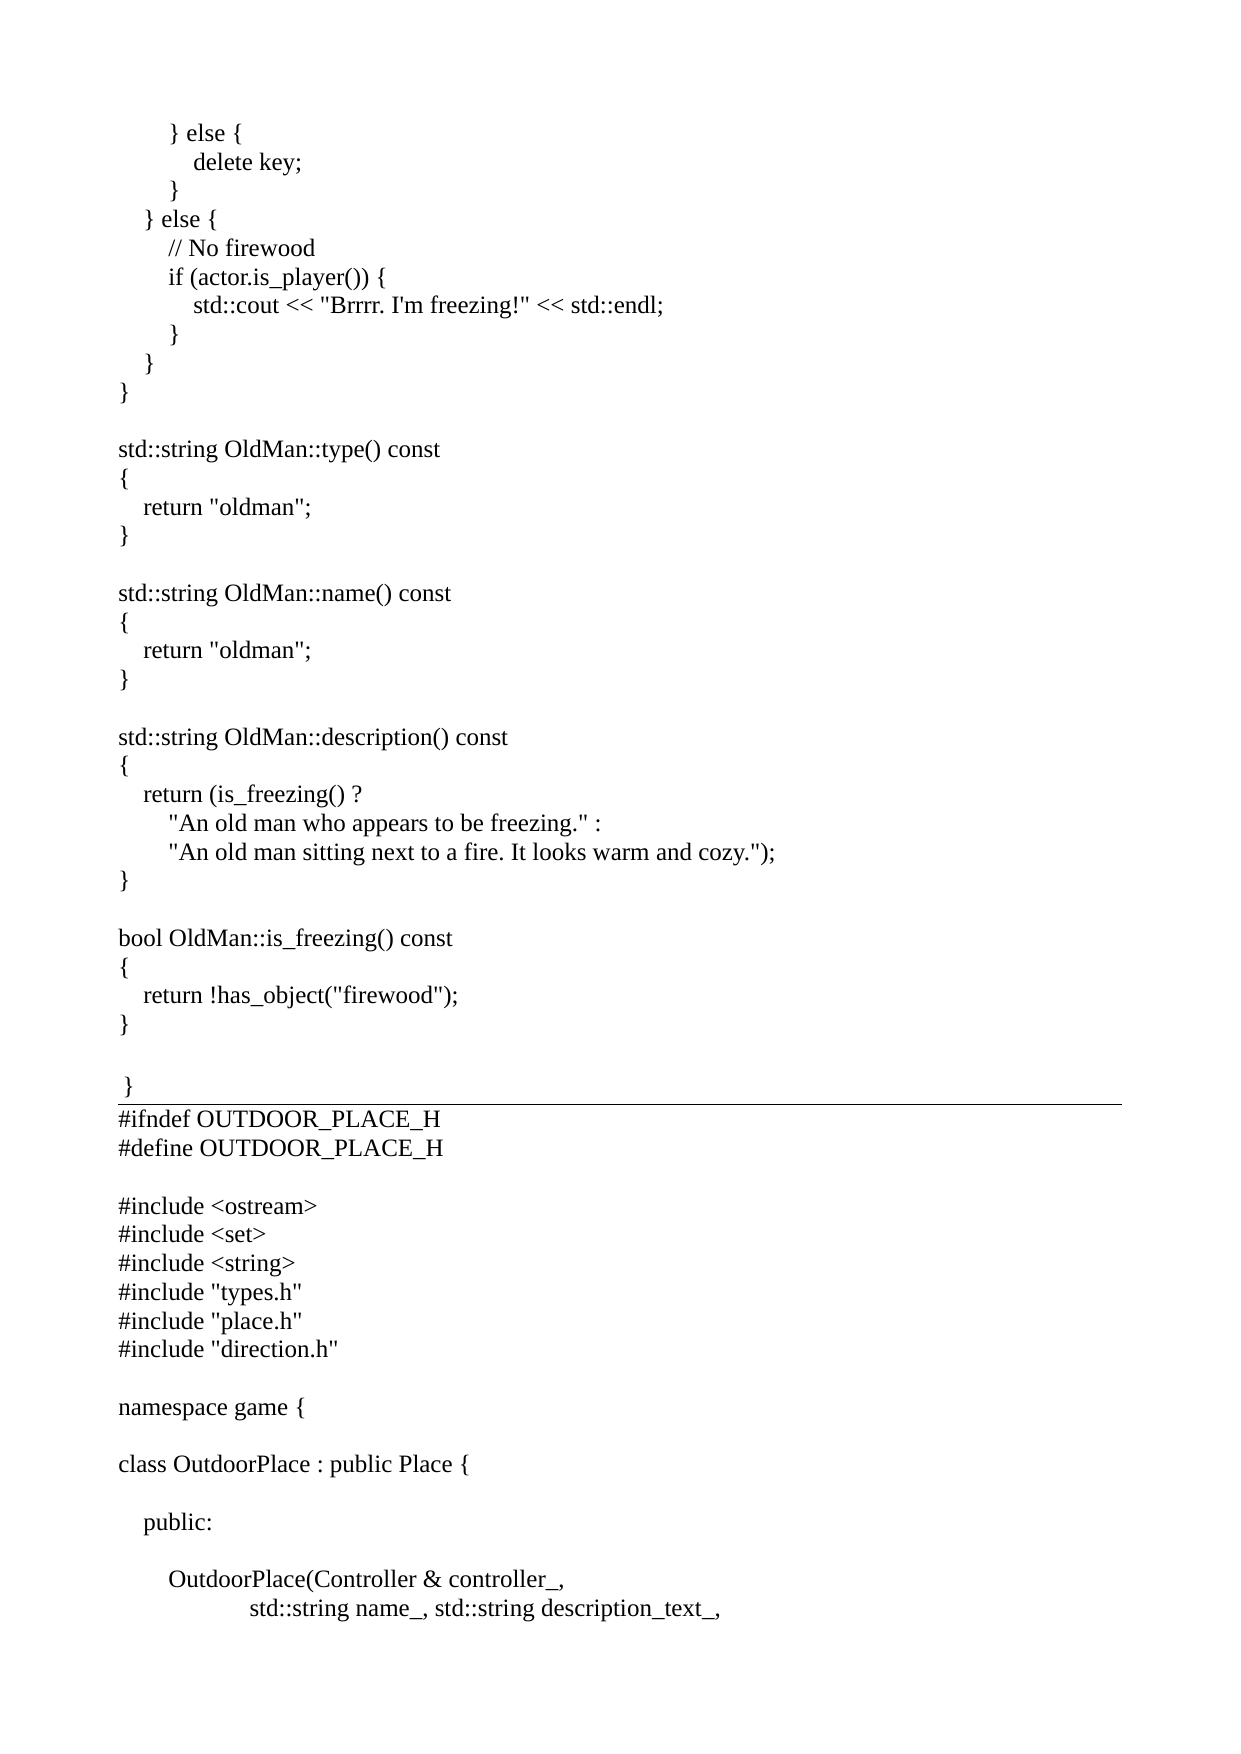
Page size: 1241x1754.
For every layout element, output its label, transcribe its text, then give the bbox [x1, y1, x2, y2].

text namespace game { [118, 1392, 1122, 1421]
text #define OUTDOOR_PLACE_H [118, 1133, 1122, 1162]
text return "oldman"; [118, 492, 1122, 521]
text #include "direction.h" [118, 1334, 1122, 1363]
text #include "types.h" [118, 1277, 1122, 1306]
text #include <string> [118, 1248, 1122, 1277]
text class OutdoorPlace : public Place { [118, 1449, 1122, 1478]
text delete key; [118, 147, 1122, 176]
text #include <set> [118, 1219, 1122, 1248]
text return (is_freezing() ? [118, 779, 1122, 808]
text bool OldMan::is_freezing() const [118, 923, 1122, 952]
text OutdoorPlace(Controller & controller_, [118, 1564, 1122, 1593]
text { [118, 607, 1122, 636]
text std::string OldMan::type() const [118, 434, 1122, 463]
text } [118, 348, 1122, 377]
text } [118, 866, 1122, 894]
text "An old man sitting next to a fire. It looks warm and cozy."); [118, 837, 1122, 866]
text } [118, 1067, 1122, 1104]
text } [118, 377, 1122, 406]
text } else { [118, 204, 1122, 233]
text } [118, 664, 1122, 693]
text std::string OldMan::description() const [118, 722, 1122, 751]
text { [118, 463, 1122, 492]
text "An old man who appears to be freezing." : [118, 808, 1122, 837]
text #include <ostream> [118, 1191, 1122, 1219]
text std::string OldMan::name() const [118, 578, 1122, 607]
text if (actor.is_player()) { [118, 262, 1122, 291]
text } [118, 176, 1122, 204]
text return !has_object("firewood"); [118, 981, 1122, 1009]
text std::string name_, std::string description_text_, [118, 1593, 1122, 1622]
text { [118, 952, 1122, 981]
text { [118, 751, 1122, 779]
text } [118, 319, 1122, 348]
text } [118, 1009, 1122, 1038]
text std::cout << "Brrrr. I'm freezing!" << std::endl; [118, 291, 1122, 319]
text } else { [118, 118, 1122, 147]
text #include "place.h" [118, 1306, 1122, 1334]
text // No firewood [118, 233, 1122, 262]
text return "oldman"; [118, 636, 1122, 664]
text #ifndef OUTDOOR_PLACE_H [118, 1105, 1122, 1133]
text } [118, 521, 1122, 549]
text public: [118, 1507, 1122, 1536]
